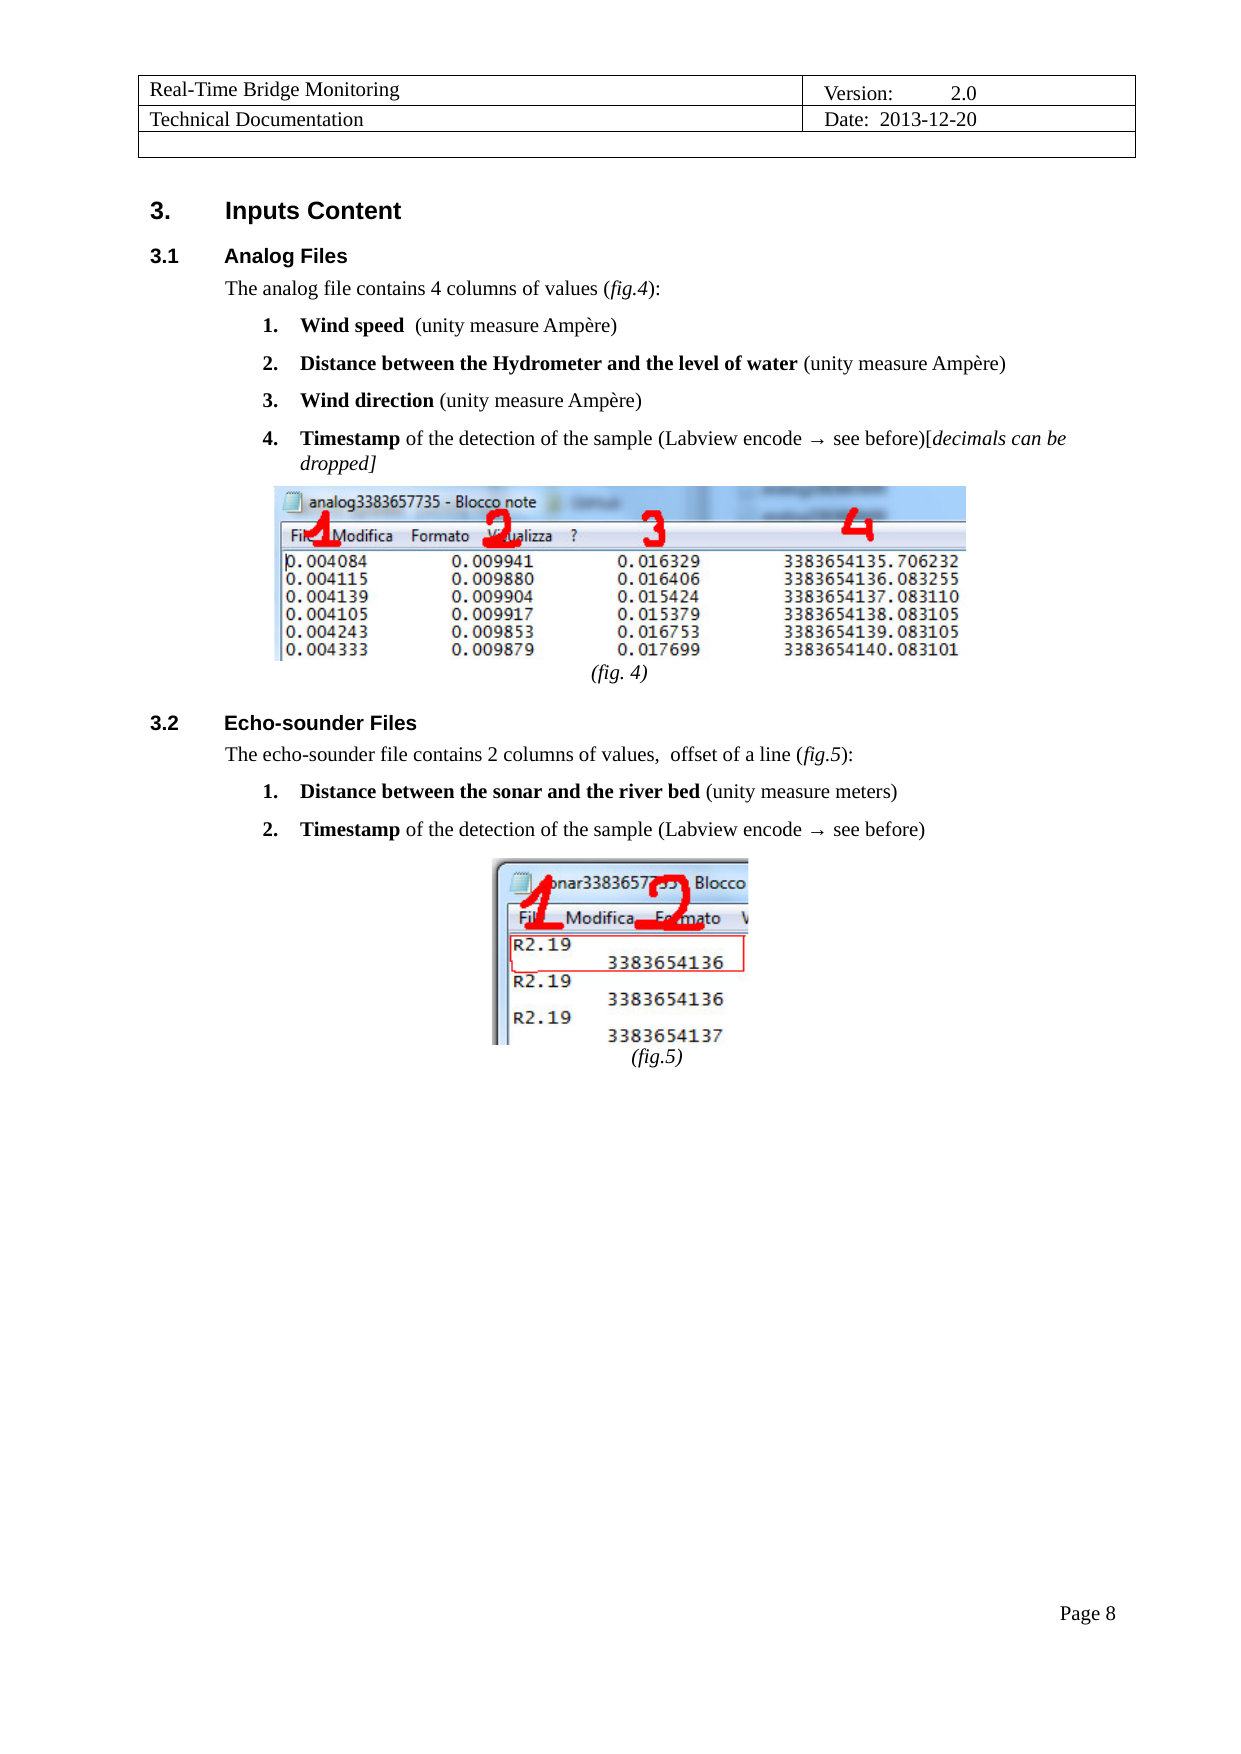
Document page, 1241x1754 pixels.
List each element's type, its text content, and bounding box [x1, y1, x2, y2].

list Distance between the Hydrometer and the level of water (unity measure Ampère) [262, 349, 1090, 374]
picture [491, 858, 749, 1045]
text (fig.5) [225, 853, 1090, 1068]
picture [274, 486, 966, 661]
list Wind direction (unity measure Ampère) [262, 387, 1090, 412]
list Timestamp of the detection of the sample (Labview encode → see before) [262, 816, 1090, 841]
text The echo-sounder file contains 2 columns of values, offset of a line (fig.5): [225, 741, 1090, 766]
text The analog file contains 4 columns of values (fig.4): [225, 274, 1090, 299]
list Distance between the sonar and the river bed (unity measure meters) [262, 778, 1090, 803]
subtitle Inputs Content [150, 196, 1090, 224]
text (fig. 4) [150, 487, 1090, 684]
subtitle Analog Files [150, 243, 1090, 268]
subtitle Echo-sounder Files [150, 709, 1090, 734]
list Timestamp of the detection of the sample (Labview encode → see before)[decimals can be dropped] [262, 424, 1090, 474]
list Wind speed (unity measure Ampère) [262, 312, 1090, 337]
